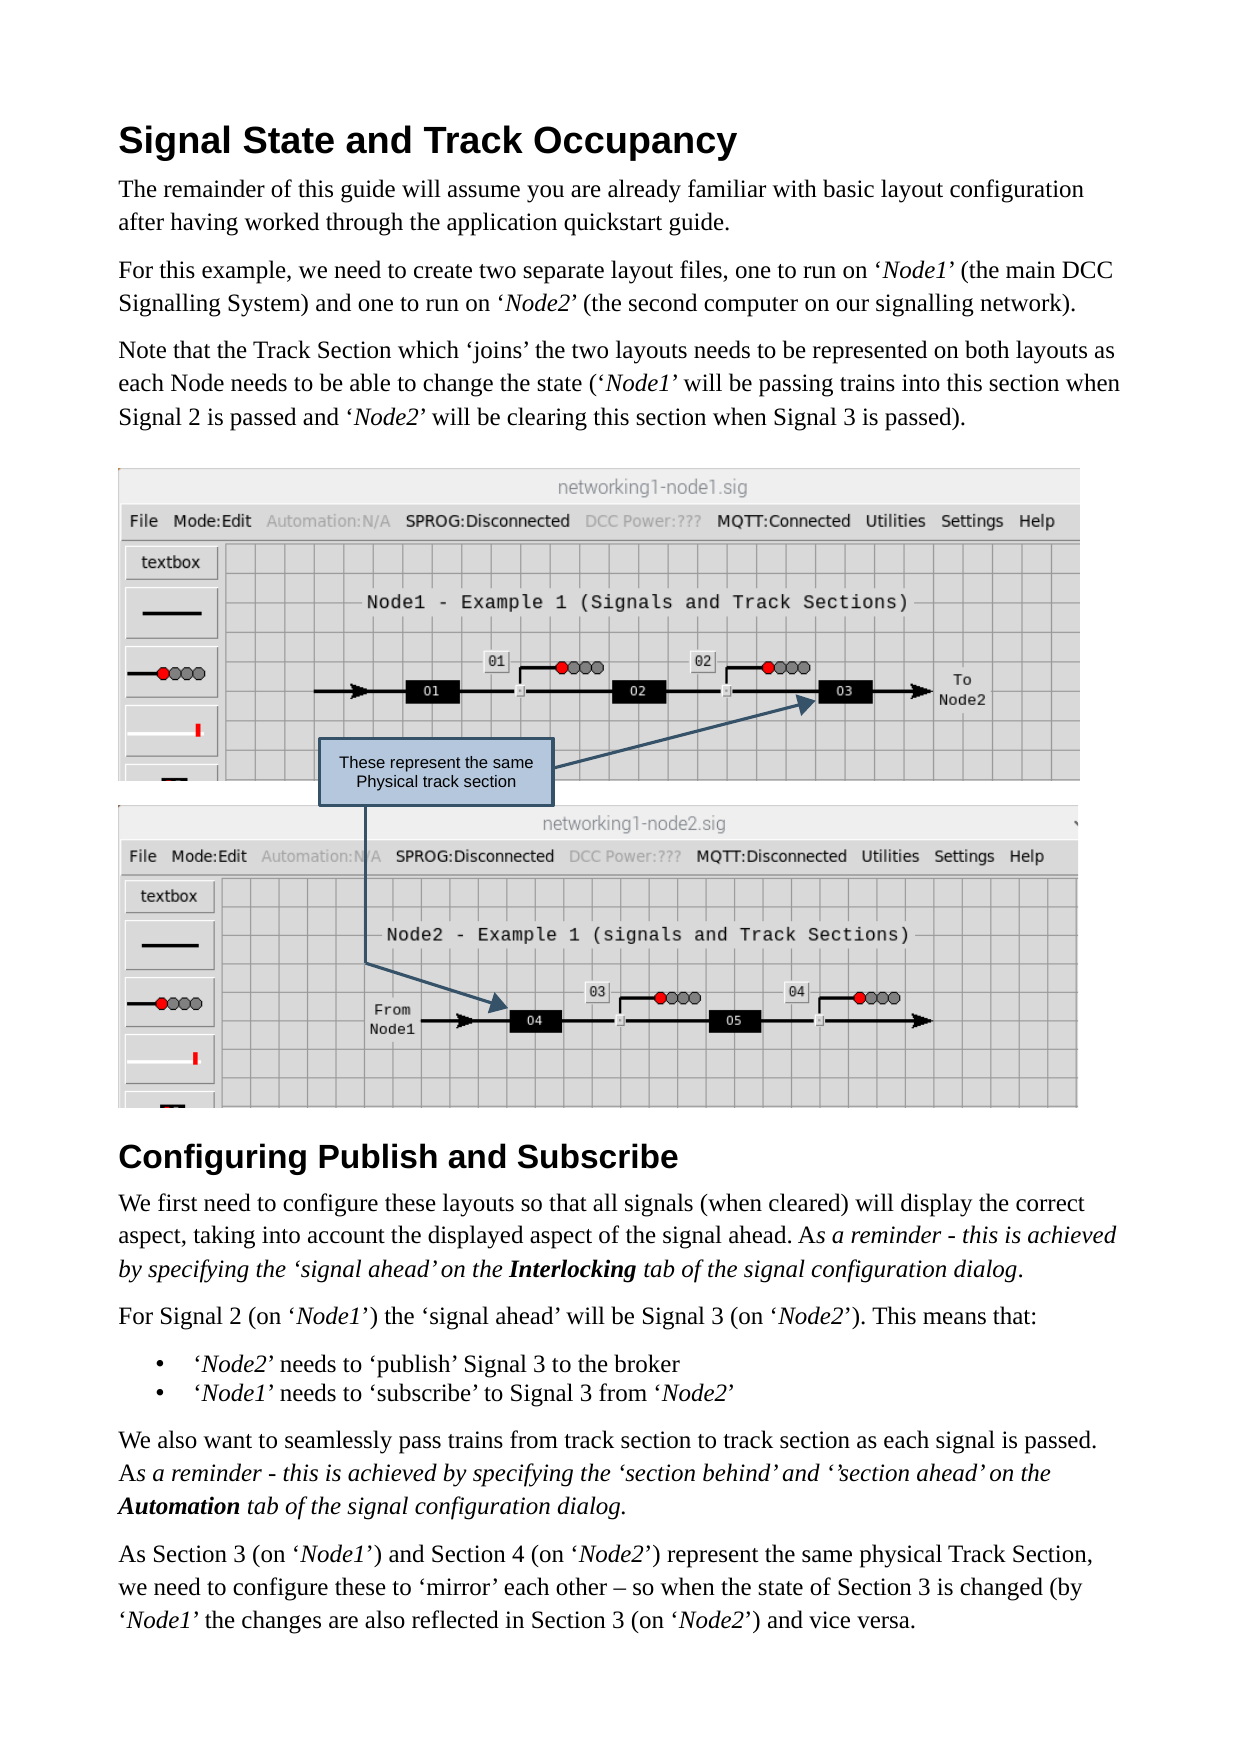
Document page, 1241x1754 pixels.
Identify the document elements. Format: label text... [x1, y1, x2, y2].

text For Signal 2 (on ‘Node1’) the ‘signal ahead’ will be Signal 3 (on ‘Node2’). This means that: [118, 1301, 1122, 1330]
picture [118, 805, 1079, 1108]
text For this example, we need to create two separate layout files, one to run on ‘Node1’ (the main DCC Signalling System) and one to run on ‘Node2’ (the second computer on our signalling network). [118, 255, 1122, 317]
text Note that the Track Section which ‘joins’ the two layouts needs to be represented on both layouts as each Node needs to be able to change the state (‘Node1’ will be passing trains into this section when Signal 2 is passed and ‘Node2’ will be clearing this section when Signal 3 is passed). [118, 336, 1122, 430]
picture [118, 468, 1080, 781]
list ‘Node2’ needs to ‘publish’ Signal 3 to the broker [156, 1349, 1122, 1378]
text As Section 3 (on ‘Node1’) and Section 4 (on ‘Node2’) represent the same physical Track Section, we need to configure these to ‘mirror’ each other – so when the state of Section 3 is changed (by ‘Node1’ the changes are also reflected in Section 3 (on ‘Node2’) and vice versa. [118, 1539, 1122, 1634]
text We also want to seamlessly pass trains from track section to track section as each signal is passed. As a reminder - this is achieved by specifying the ‘section behind’ and ‘’section ahead’ on the Automation tab of the signal configuration dialog. [118, 1425, 1122, 1520]
list ‘Node1’ needs to ‘subscribe’ to Signal 3 from ‘Node2’ [156, 1378, 1122, 1406]
subtitle Signal State and Track Occupancy [118, 118, 1122, 162]
text We first need to configure these layouts so that all signals (when cleared) will display the correct aspect, taking into account the displayed aspect of the signal ahead. As a reminder - this is achieved by specifying the ‘signal ahead’ on the Interlocking tab of the signal configuration dialog. [118, 1188, 1122, 1282]
text The remainder of this guide will assume you are already familiar with basic layout configuration after having worked through the application quickstart guide. [118, 174, 1122, 236]
subtitle Configuring Publish and Subscribe [118, 1136, 1122, 1175]
